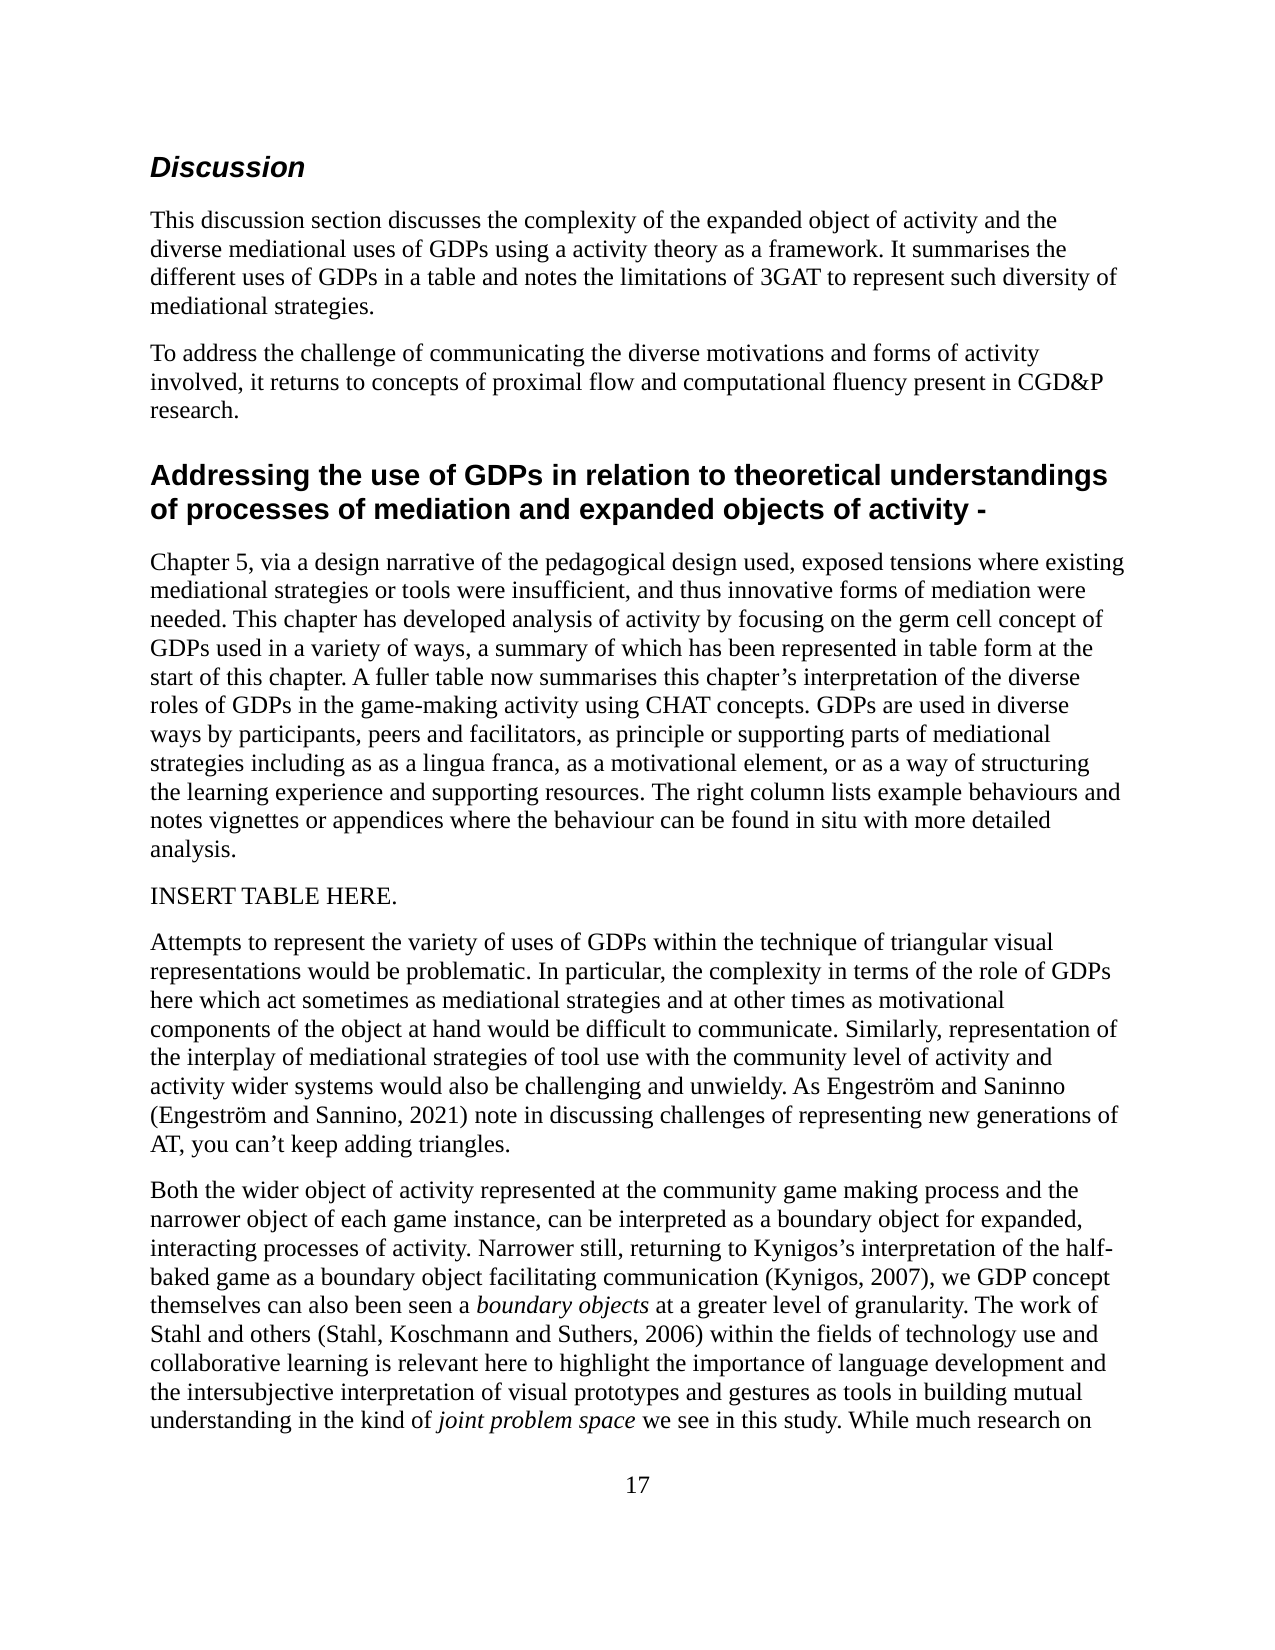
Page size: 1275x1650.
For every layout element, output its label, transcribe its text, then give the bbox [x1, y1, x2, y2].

text INSERT TABLE HERE. [150, 881, 1125, 909]
text This discussion section discusses the complexity of the expanded object of activity and the diverse mediational uses of GDPs using a activity theory as a framework. It summarises the different uses of GDPs in a table and notes the limitations of 3GAT to represent such diversity of mediational strategies. [150, 205, 1125, 320]
text Chapter 5, via a design narrative of the pedagogical design used, exposed tensions where existing mediational strategies or tools were insufficient, and thus innovative forms of mediation were needed. This chapter has developed analysis of activity by focusing on the germ cell concept of GDPs used in a variety of ways, a summary of which has been represented in table form at the start of this chapter. A fuller table now summarises this chapter’s interpretation of the diverse roles of GDPs in the game-making activity using CHAT concepts. GDPs are used in diverse ways by participants, peers and facilitators, as principle or supporting parts of mediational strategies including as as a lingua franca, as a motivational element, or as a way of structuring the learning experience and supporting resources. The right column lists example behaviours and notes vignettes or appendices where the behaviour can be found in situ with more detailed analysis. [150, 547, 1125, 863]
subtitle Addressing the use of GDPs in relation to theoretical understandings of processes of mediation and expanded objects of activity - [150, 458, 1125, 525]
subtitle Discussion [150, 150, 1125, 183]
text To address the challenge of communicating the diverse motivations and forms of activity involved, it returns to concepts of proximal flow and computational fluency present in CGD&P research. [150, 338, 1125, 424]
text Attempts to represent the variety of uses of GDPs within the technique of triangular visual representations would be problematic. In particular, the complexity in terms of the role of GDPs here which act sometimes as mediational strategies and at other times as motivational components of the object at hand would be difficult to communicate. Similarly, representation of the interplay of mediational strategies of tool use with the community level of activity and activity wider systems would also be challenging and unwieldy. As Engeström and Saninno (Engeström and Sannino, 2021) note in discussing challenges of representing new generations of AT, you can’t keep adding triangles. [150, 927, 1125, 1157]
text Both the wider object of activity represented at the community game making process and the narrower object of each game instance, can be interpreted as a boundary object for expanded, interacting processes of activity. Narrower still, returning to Kynigos’s interpretation of the half-baked game as a boundary object facilitating communication (Kynigos, 2007), we GDP concept themselves can also been seen a boundary objects at a greater level of granularity. The work of Stahl and others (Stahl, Koschmann and Suthers, 2006) within the fields of technology use and collaborative learning is relevant here to highlight the importance of language development and the intersubjective interpretation of visual prototypes and gestures as tools in building mutual understanding in the kind of joint problem space we see in this study. While much research on [150, 1175, 1125, 1434]
